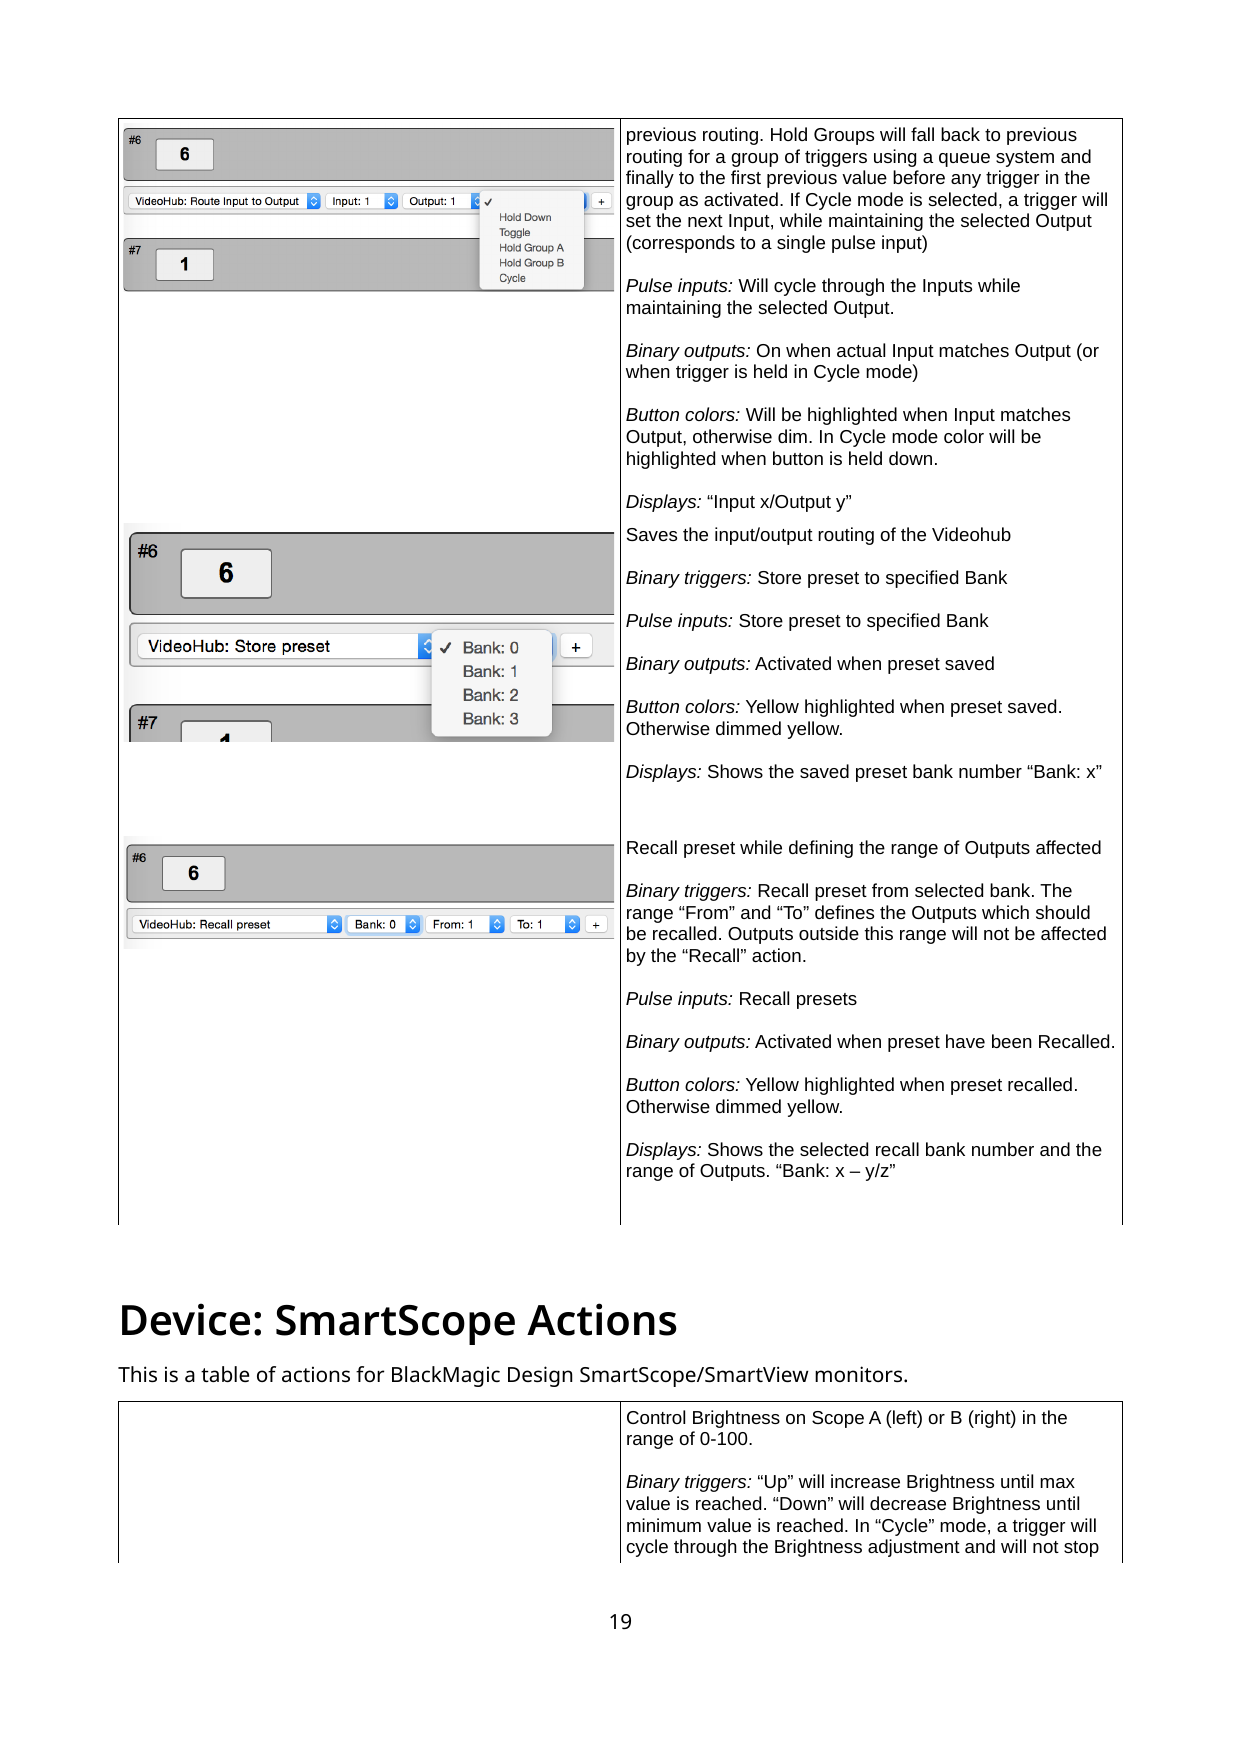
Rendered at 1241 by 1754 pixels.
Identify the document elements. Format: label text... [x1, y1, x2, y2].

table_cell [621, 1188, 1122, 1224]
table_header Control Brightness on Scope A (left) or B (right) in the range of 0-100. Binary triggers: “Up” will increase Brightness until max value is reached. “Down” will decrease Brightness until minimum value is reached. In “Cycle” mode, a trigger will cycle through the Brightness adjustment and will not stop [621, 1402, 1122, 1563]
table_cell [119, 518, 620, 523]
table_header [119, 1402, 620, 1563]
table_header previous routing. Hold Groups will fall back to previous routing for a group of triggers using a queue system and finally to the first previous value before any trigger in the group as activated. If Cycle mode is selected, a trigger will set the next Input, while maintaining the selected Output (corresponds to a single pulse input) Pulse inputs: Will cycle through the Inputs while maintaining the selected Output. Binary outputs: On when actual Input matches Output (or when trigger is held in Cycle mode) Button colors: Will be highlighted when Input matches Output, otherwise dim. In Cycle mode color will be highlighted when button is held down. Displays: “Input x/Output y” [621, 119, 1122, 518]
table_cell [119, 831, 620, 1188]
table_cell [119, 1188, 620, 1224]
subtitle Device: SmartScope Actions [118, 1291, 1122, 1347]
text This is a table of actions for BlackMagic Design SmartScope/SmartView monitors. [118, 1360, 1122, 1388]
table_header [119, 119, 620, 518]
table_cell Recall preset while defining the range of Outputs affected Binary triggers: Recall preset from selected bank. The range “From” and “To” defines the Outputs which should be recalled. Outputs outside this range will not be affected by the “Recall” action. Pulse inputs: Recall presets Binary outputs: Activated when preset have been Recalled. Button colors: Yellow highlighted when preset recalled. Otherwise dimmed yellow. Displays: Shows the selected recall bank number and the range of Outputs. “Bank: x – y/z” [621, 831, 1122, 1188]
picture [123, 836, 615, 949]
table_cell Saves the input/output routing of the Videohub Binary triggers: Store preset to specified Bank Pulse inputs: Store preset to specified Bank Binary outputs: Activated when preset saved Button colors: Yellow highlighted when preset saved. Otherwise dimmed yellow. Displays: Shows the saved preset bank number “Bank: x” [621, 518, 1122, 831]
table_cell [119, 524, 620, 831]
picture [123, 523, 615, 742]
picture [123, 123, 615, 292]
